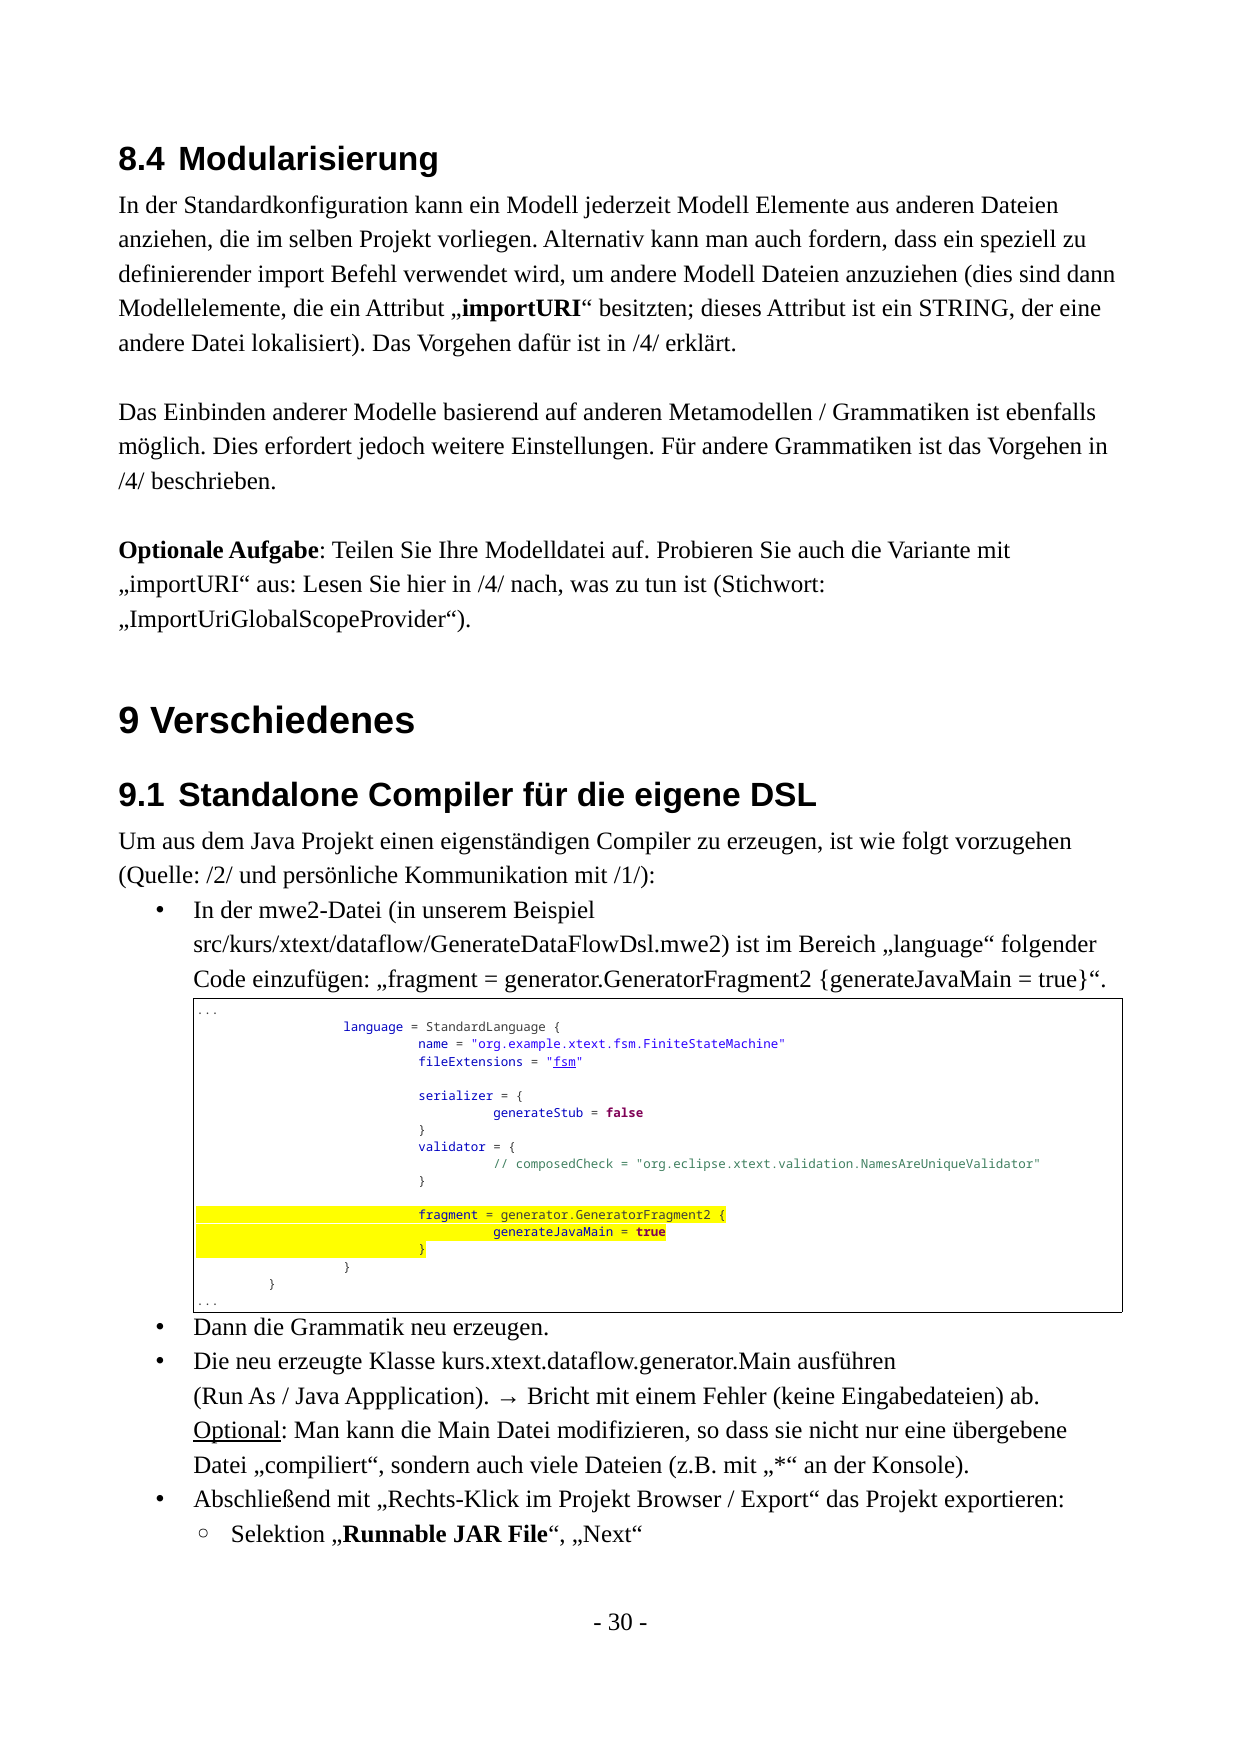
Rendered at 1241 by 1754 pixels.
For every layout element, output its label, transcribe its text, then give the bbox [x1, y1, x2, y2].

subtitle Modularisierung [118, 139, 1122, 178]
text generateStub = false [194, 1101, 1122, 1118]
text ... [194, 999, 1122, 1015]
text } [194, 1169, 1122, 1189]
text } [194, 1254, 1122, 1272]
list In der mwe2-Datei (in unserem Beispiel src/kurs/xtext/dataflow/GenerateDataFlowDsl.mwe2) ist im Bereich „language“ folgender Code einzufügen: „fragment = generator.GeneratorFragment2 {generateJavaMain = true}“. [156, 895, 1122, 993]
list Abschließend mit „Rechts-Klick im Projekt Browser / Export“ das Projekt exportieren: [156, 1484, 1122, 1513]
text fragment = generator.GeneratorFragment2 { [194, 1203, 1122, 1220]
subtitle Standalone Compiler für die eigene DSL [118, 775, 1122, 813]
text In der Standardkonfiguration kann ein Modell jederzeit Modell Elemente aus anderen Dateien anziehen, die im selben Projekt vorliegen. Alternativ kann man auch fordern, dass ein speziell zu definierender import Befehl verwendet wird, um andere Modell Dateien anzuziehen (dies sind dann Modellelemente, die ein Attribut „importURI“ besitzten; dieses Attribut ist ein STRING, der eine andere Datei lokalisiert). Das Vorgehen dafür ist in /4/ erklärt. [118, 190, 1122, 357]
text serializer = { [194, 1084, 1122, 1101]
text fileExtensions = "fsm" [194, 1049, 1122, 1070]
text // composedCheck = "org.eclipse.xtext.validation.NamesAreUniqueValidator" [194, 1152, 1122, 1169]
text validator = { [194, 1135, 1122, 1152]
text } [194, 1118, 1122, 1135]
text ... [194, 1289, 1122, 1312]
list Selektion „Runnable JAR File“, „Next“ [193, 1519, 1122, 1547]
list Dann die Grammatik neu erzeugen. [156, 1312, 1122, 1341]
text Das Einbinden anderer Modelle basierend auf anderen Metamodellen / Grammatiken ist ebenfalls möglich. Dies erfordert jedoch weitere Einstellungen. Für andere Grammatiken ist das Vorgehen in /4/ beschrieben. [118, 397, 1122, 495]
text Um aus dem Java Projekt einen eigenständigen Compiler zu erzeugen, ist wie folgt vorzugehen (Quelle: /2/ und persönliche Kommunikation mit /1/): [118, 826, 1122, 889]
text Optionale Aufgabe: Teilen Sie Ihre Modelldatei auf. Probieren Sie auch die Variante mit „importURI“ aus: Lesen Sie hier in /4/ nach, was zu tun ist (Stichwort: „ImportUriGlobalScopeProvider“). [118, 535, 1122, 633]
subtitle Verschiedenes [118, 698, 1122, 741]
text } [194, 1272, 1122, 1289]
list Die neu erzeugte Klasse kurs.xtext.dataflow.generator.Main ausführen (Run As / Java Appplication). → Bricht mit einem Fehler (keine Eingabedateien) ab. [156, 1346, 1122, 1409]
text name = "org.example.xtext.fsm.FiniteStateMachine" [194, 1032, 1122, 1049]
list Optional: Man kann die Main Datei modifizieren, so dass sie nicht nur eine übergebene Datei „compiliert“, sondern auch viele Dateien (z.B. mit „*“ an der Konsole). [156, 1415, 1122, 1478]
text language = StandardLanguage { [194, 1015, 1122, 1032]
text generateJavaMain = true [194, 1220, 1122, 1237]
text } [194, 1237, 1122, 1254]
